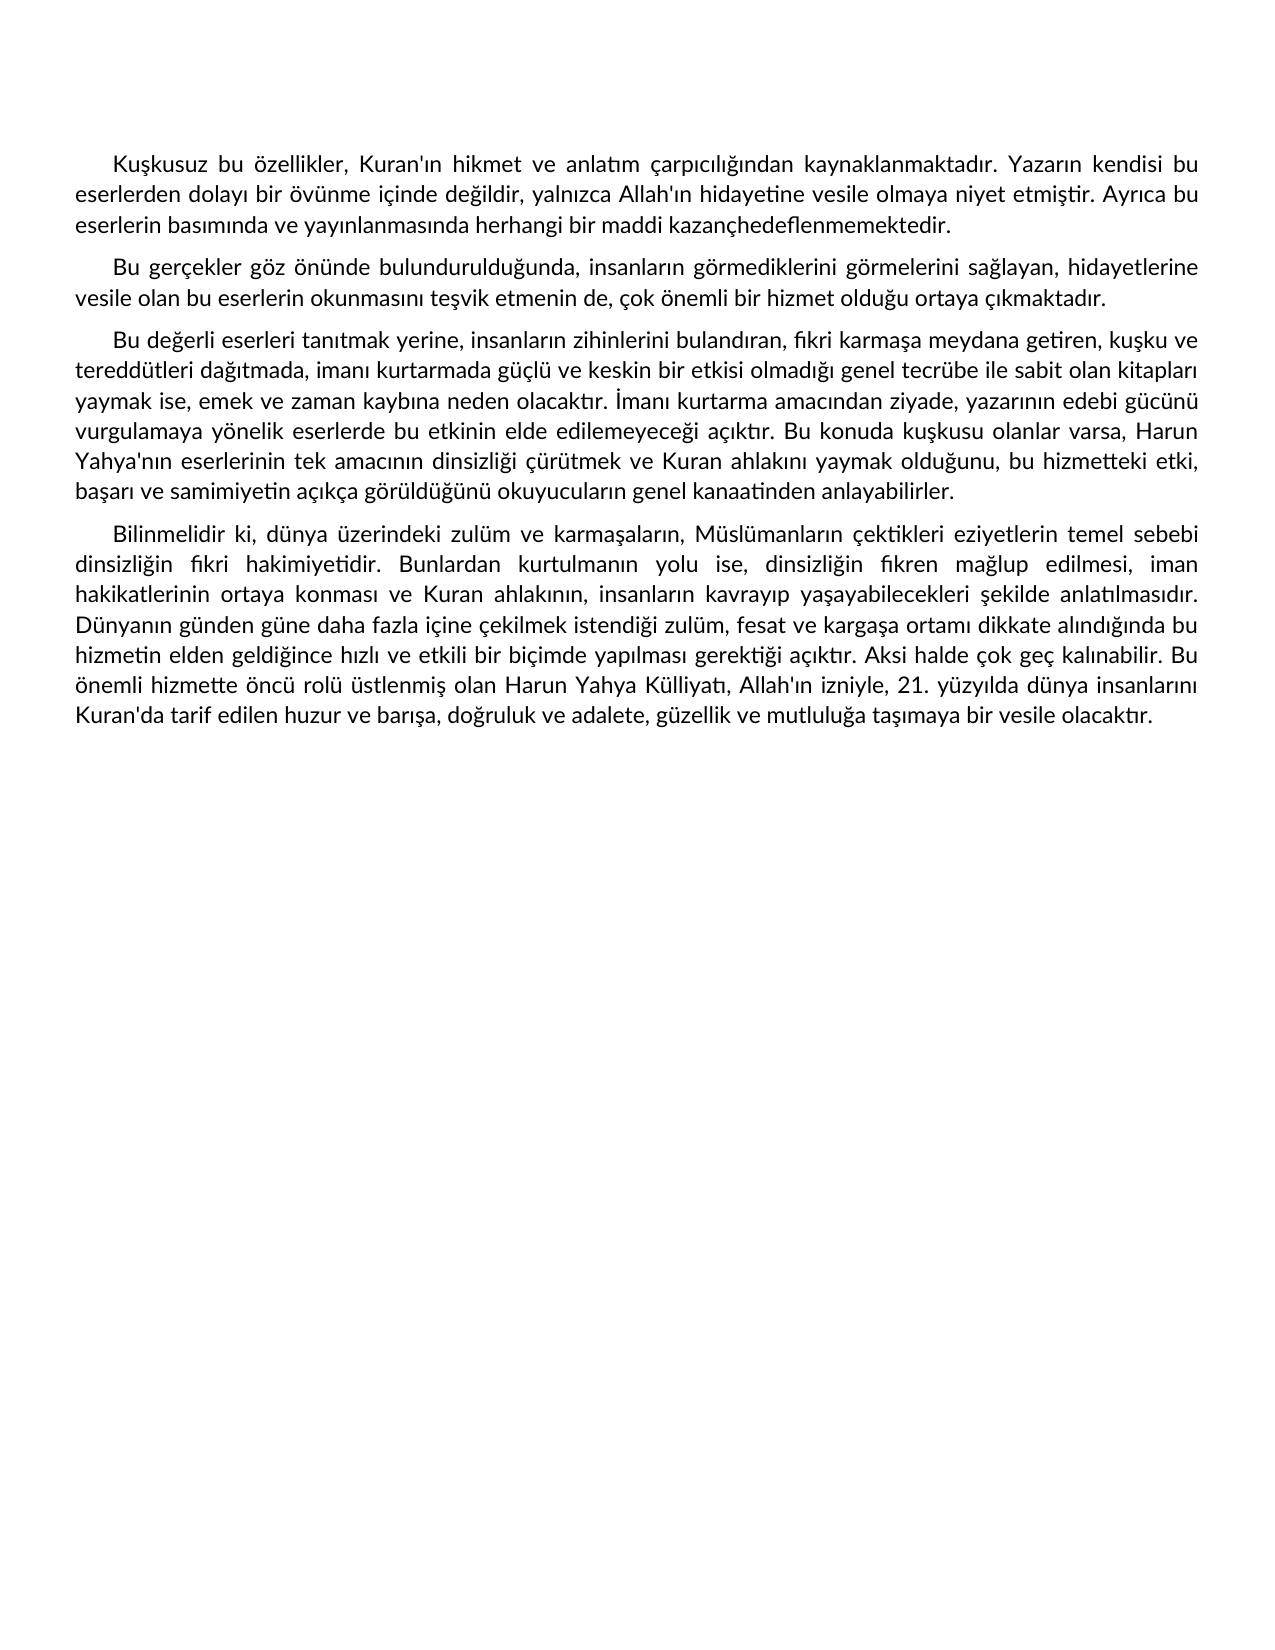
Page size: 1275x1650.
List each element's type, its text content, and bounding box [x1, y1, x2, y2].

text Bu değerli eserleri tanıtmak yerine, insanların zihinlerini bulandıran, fikri karmaşa meydana getiren, kuşku ve tereddütleri dağıtmada, imanı kurtarmada güçlü ve keskin bir etkisi olmadığı genel tecrübe ile sabit olan kitapları yaymak ise, emek ve zaman kaybına neden olacaktır. İmanı kurtarma amacından ziyade, yazarının edebi gücünü vurgulamaya yönelik eserlerde bu etkinin elde edilemeyeceği açıktır. Bu konuda kuşkusu olanlar varsa, Harun Yahya'nın eserlerinin tek amacının dinsizliği çürütmek ve Kuran ahlakını yaymak olduğunu, bu hizmetteki etki, başarı ve samimiyetin açıkça görüldüğünü okuyucuların genel kanaatinden anlayabilirler. [75, 326, 1200, 504]
text Bilinmelidir ki, dünya üzerindeki zulüm ve karmaşaların, Müslümanların çektikleri eziyetlerin temel sebebi dinsizliğin fikri hakimiyetidir. Bunlardan kurtulmanın yolu ise, dinsizliğin fikren mağlup edilmesi, iman hakikatlerinin ortaya konması ve Kuran ahlakının, insanların kavrayıp yaşayabilecekleri şekilde anlatılmasıdır. Dünyanın günden güne daha fazla içine çekilmek istendiği zulüm, fesat ve kargaşa ortamı dikkate alındığında bu hizmetin elden geldiğince hızlı ve etkili bir biçimde yapılması gerektiği açıktır. Aksi halde çok geç kalınabilir. Bu önemli hizmette öncü rolü üstlenmiş olan Harun Yahya Külliyatı, Allah'ın izniyle, 21. yüzyılda dünya insanlarını Kuran'da tarif edilen huzur ve barışa, doğruluk ve adalete, güzellik ve mutluluğa taşımaya bir vesile olacaktır. [75, 520, 1200, 728]
text Bu gerçekler göz önünde bulundurulduğunda, insanların görmediklerini görmelerini sağlayan, hidayetlerine vesile olan bu eserlerin okunmasını teşvik etmenin de, çok önemli bir hizmet olduğu ortaya çıkmaktadır. [75, 253, 1200, 311]
text Kuşkusuz bu özellikler, Kuran'ın hikmet ve anlatım çarpıcılığından kaynaklanmaktadır. Yazarın kendisi bu eserlerden dolayı bir övünme içinde değildir, yalnızca Allah'ın hidayetine vesile olmaya niyet etmiştir. Ayrıca bu eserlerin basımında ve yayınlanmasında herhangi bir maddi kazançhedeflenmemektedir. [75, 150, 1200, 238]
